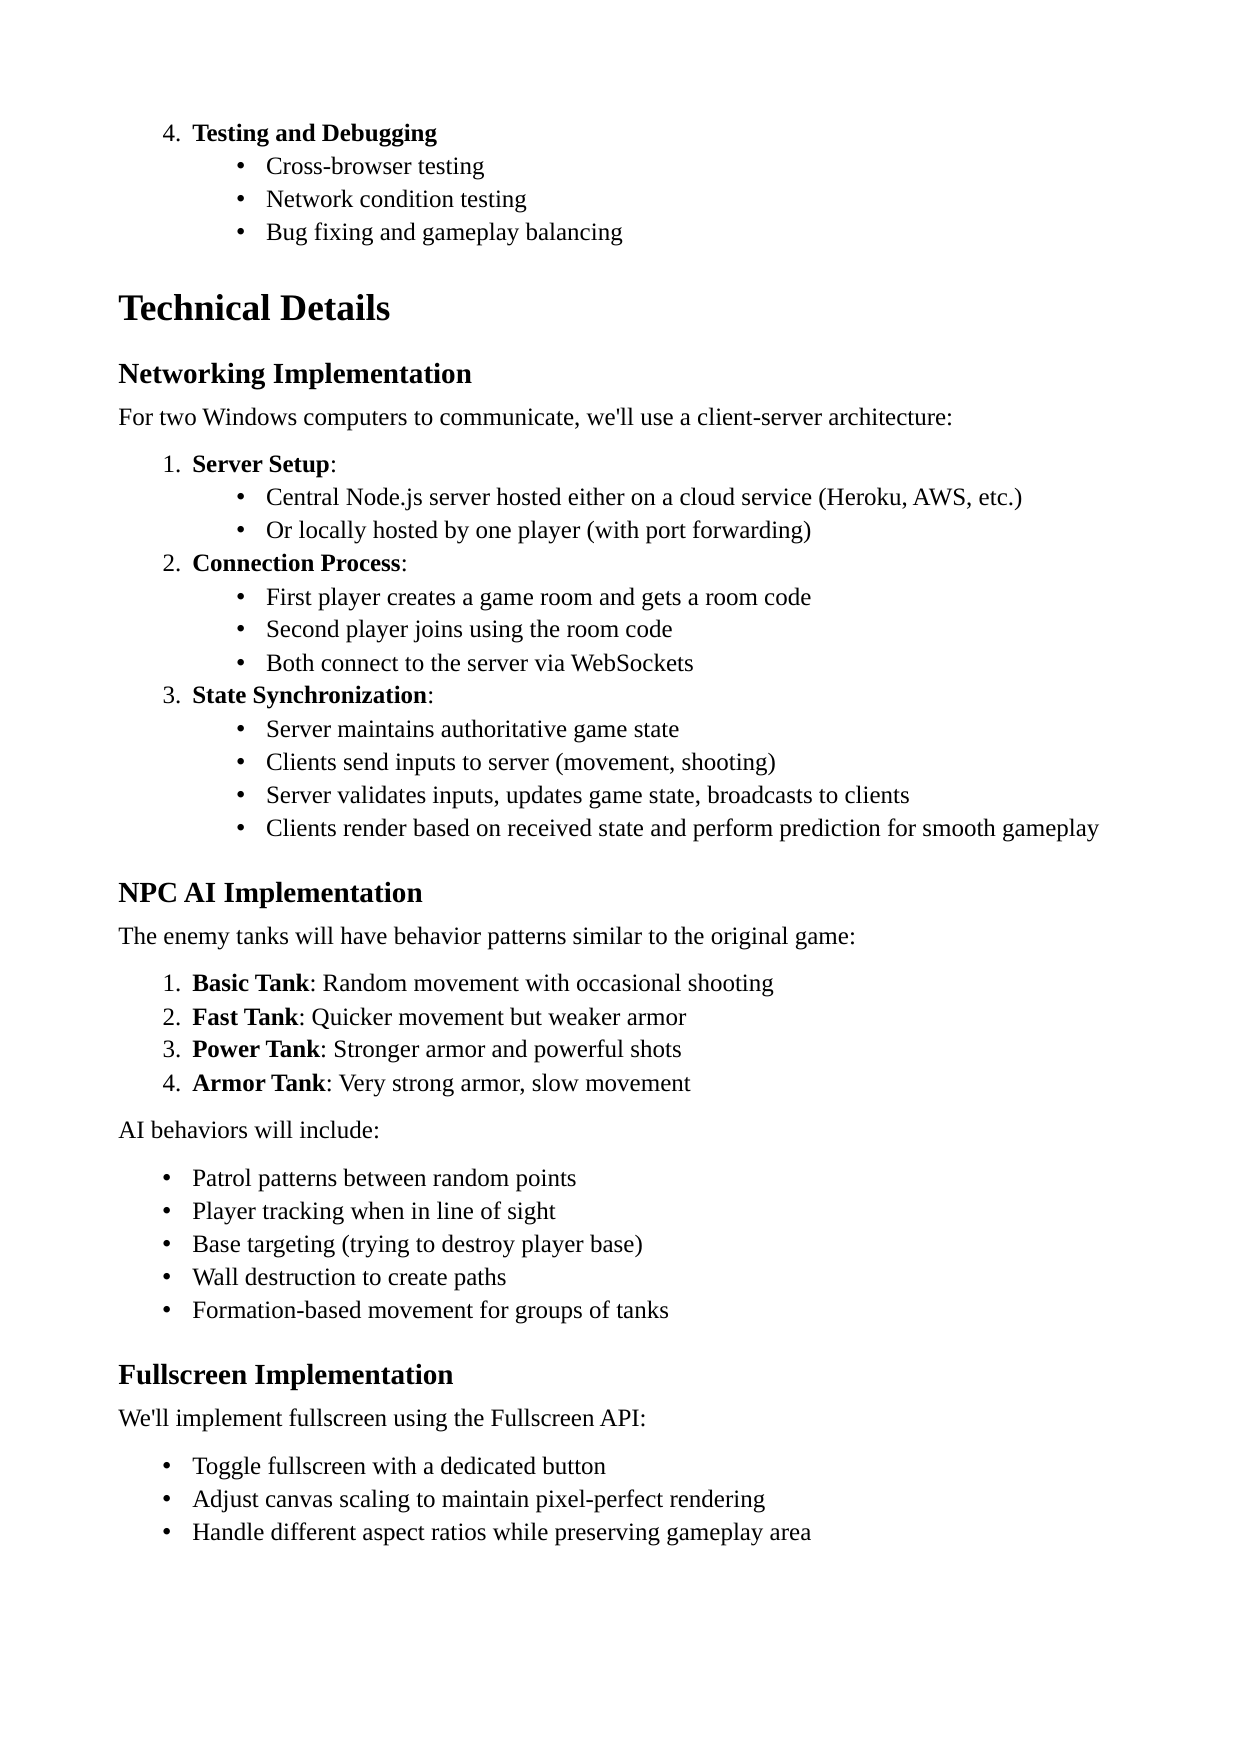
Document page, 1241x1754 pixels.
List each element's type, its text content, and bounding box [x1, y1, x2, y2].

text For two Windows computers to communicate, we'll use a client-server architecture: [118, 402, 1122, 431]
subtitle Networking Implementation [118, 356, 1122, 389]
list Testing and Debugging [162, 118, 1122, 147]
subtitle Fullscreen Implementation [118, 1357, 1122, 1391]
list Cross-browser testing [236, 151, 1122, 180]
list Second player joins using the room code [236, 614, 1122, 643]
list Fast Tank: Quicker movement but weaker armor [162, 1002, 1122, 1030]
list Clients render based on received state and perform prediction for smooth gameplay [236, 813, 1122, 841]
list Basic Tank: Random movement with occasional shooting [162, 968, 1122, 997]
text We'll implement fullscreen using the Fullscreen API: [118, 1403, 1122, 1432]
list Patrol patterns between random points [162, 1163, 1122, 1192]
list Server validates inputs, updates game state, broadcasts to clients [236, 780, 1122, 808]
list State Synchronization: [162, 681, 1122, 709]
text The enemy tanks will have behavior patterns similar to the original game: [118, 921, 1122, 950]
list Player tracking when in line of sight [162, 1196, 1122, 1224]
subtitle NPC AI Implementation [118, 875, 1122, 908]
list Or locally hosted by one player (with port forwarding) [236, 516, 1122, 544]
list Armor Tank: Very strong armor, slow movement [162, 1068, 1122, 1096]
list Connection Process: [162, 548, 1122, 577]
list Wall destruction to create paths [162, 1262, 1122, 1291]
list Bug fixing and gameplay balancing [236, 217, 1122, 246]
list Toggle fullscreen with a dedicated button [162, 1451, 1122, 1479]
list Server maintains authoritative game state [236, 714, 1122, 742]
list Clients send inputs to server (movement, shooting) [236, 747, 1122, 775]
list Handle different aspect ratios while preserving gameplay area [162, 1517, 1122, 1546]
subtitle Technical Details [118, 286, 1122, 329]
list First player creates a game room and gets a room code [236, 582, 1122, 610]
list Adjust canvas scaling to maintain pixel-perfect rendering [162, 1484, 1122, 1512]
list Server Setup: [162, 449, 1122, 478]
text AI behaviors will include: [118, 1115, 1122, 1144]
list Central Node.js server hosted either on a cloud service (Heroku, AWS, etc.) [236, 482, 1122, 511]
list Both connect to the server via WebSockets [236, 648, 1122, 676]
list Power Tank: Stronger armor and powerful shots [162, 1034, 1122, 1063]
list Network condition testing [236, 184, 1122, 213]
list Base targeting (trying to destroy player base) [162, 1229, 1122, 1258]
list Formation-based movement for groups of tanks [162, 1295, 1122, 1324]
